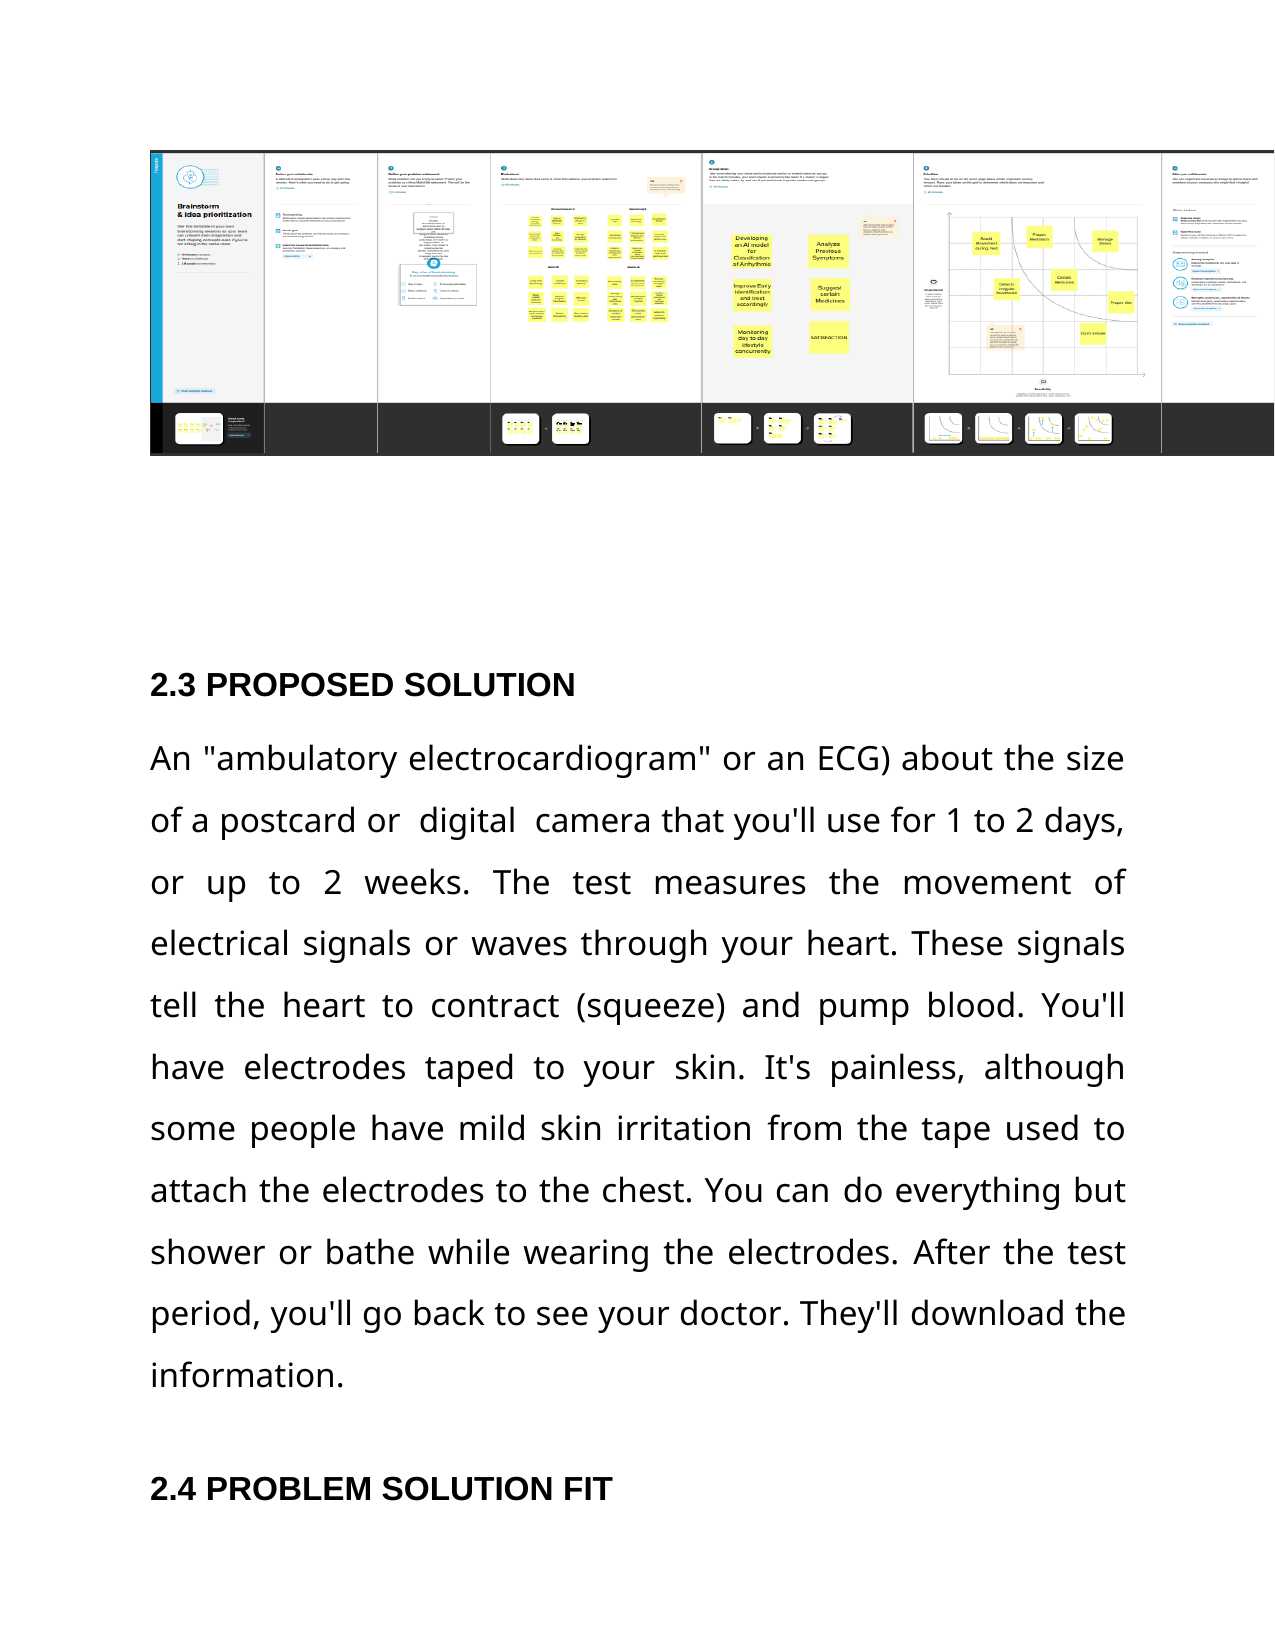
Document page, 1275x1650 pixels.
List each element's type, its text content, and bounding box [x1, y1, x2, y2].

list PROBLEM SOLUTION FIT [150, 1469, 1275, 1508]
text An "ambulatory electrocardiogram" or an ECG) about the size of a postcard or digital camera that you'll use for 1 to 2 days, or up to 2 weeks. The test measures the movement of electrical signals or waves through your heart. These signals tell the heart to contract (squeeze) and pump blood. You'll have electrodes taped to your skin. It's painless, although some people have mild skin irritation from the tape used to attach the electrodes to the chest. You can do everything but shower or bathe while wearing the electrodes. After the test period, you'll go back to see your doctor. They'll download the information. [150, 735, 1126, 1397]
subtitle PROPOSED SOLUTION [150, 666, 1275, 704]
picture [150, 150, 1275, 456]
